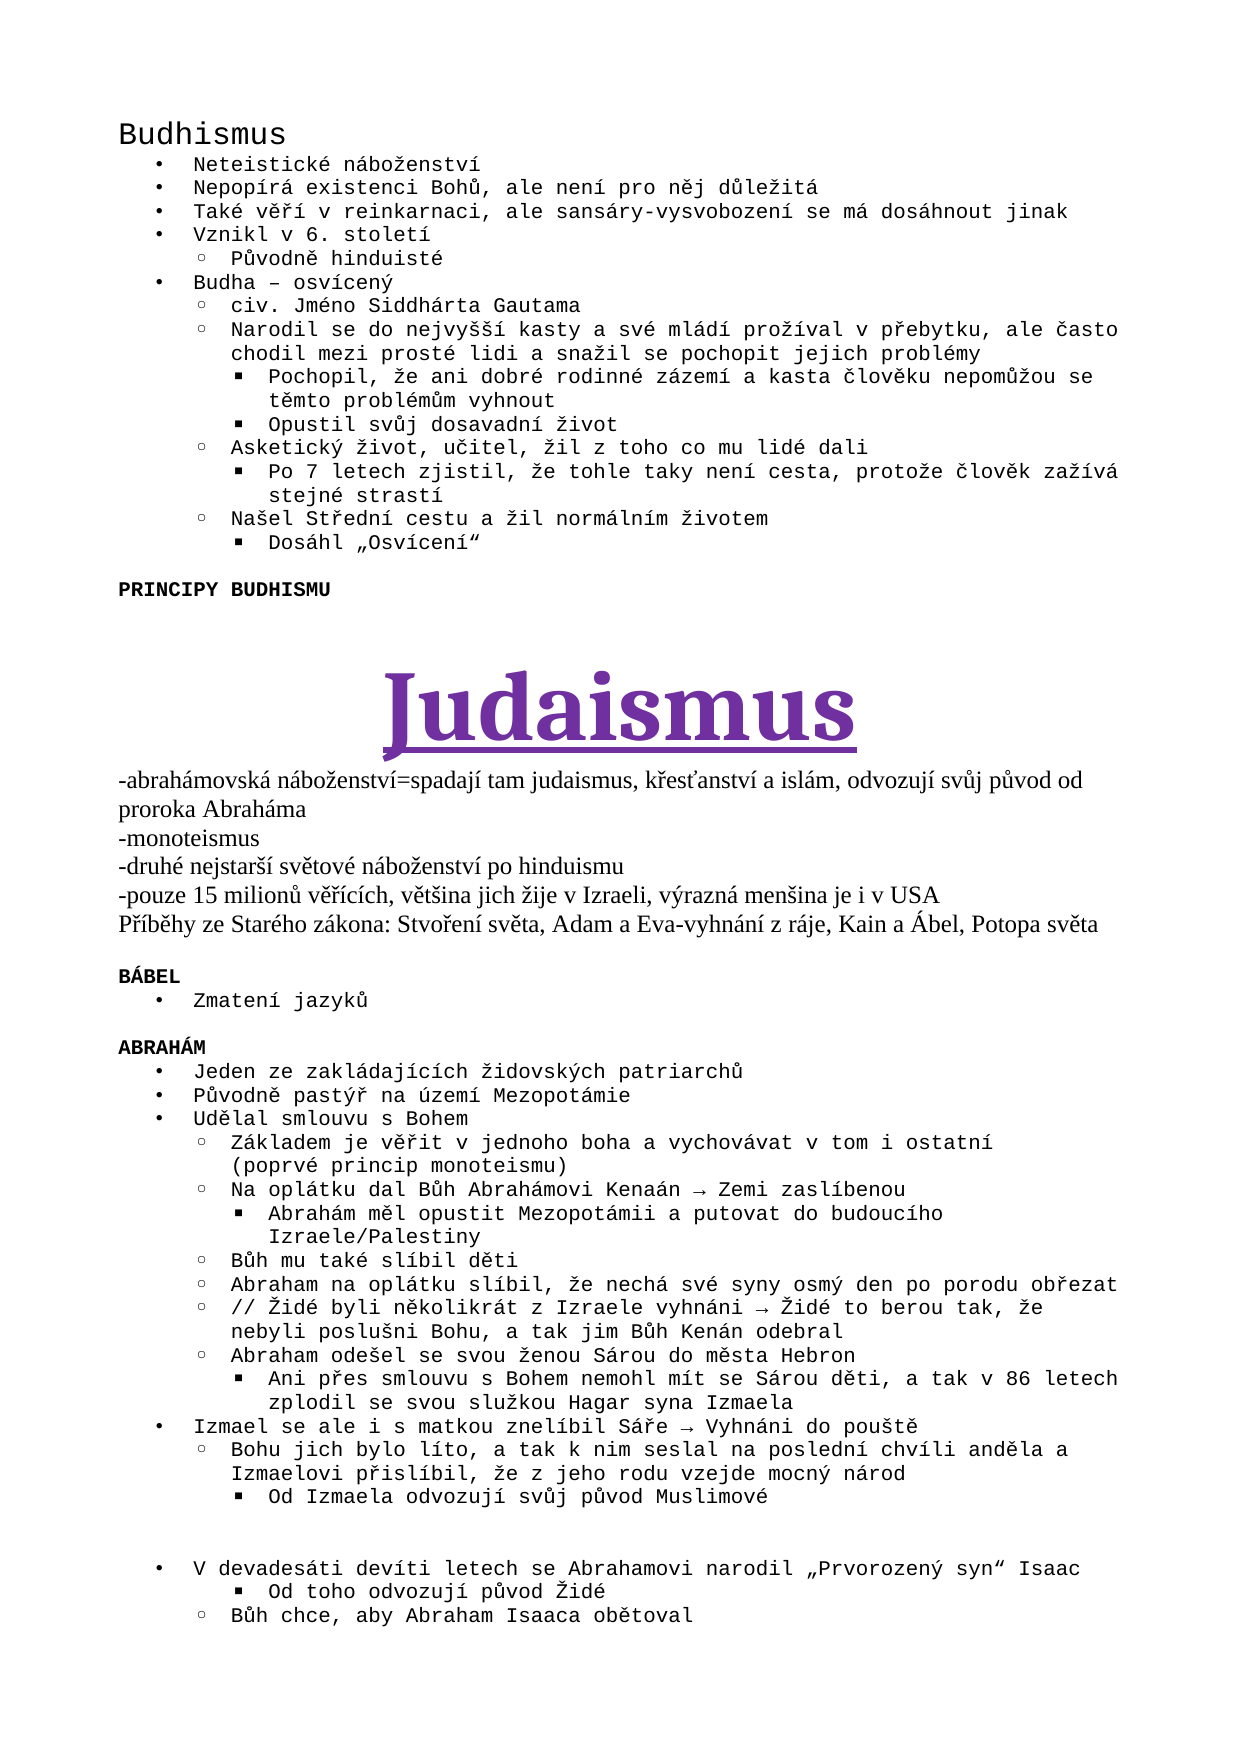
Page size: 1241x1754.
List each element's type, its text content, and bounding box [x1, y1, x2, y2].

list Také věří v reinkarnaci, ale sansáry-vysvobození se má dosáhnout jinak [156, 201, 1122, 224]
list Neteistické náboženství [156, 153, 1122, 177]
list Nepopírá existenci Bohů, ale není pro něj důležitá [156, 177, 1122, 201]
list Dosáhl „Osvícení“ [231, 532, 1122, 556]
list Původně hinduisté [193, 248, 1122, 272]
text Judaismus [118, 650, 1122, 765]
list Narodil se do nejvyšší kasty a své mládí prožíval v přebytku, ale často chodil mezi prosté lidi a snažil se pochopit jejich problémy [193, 319, 1122, 366]
text ABRAHÁM [118, 1037, 1122, 1061]
list Bůh chce, aby Abraham Isaaca obětoval [193, 1605, 1122, 1628]
list Pochopil, že ani dobré rodinné zázemí a kasta člověku nepomůžou se těmto problémům vyhnout [231, 366, 1122, 414]
list Abraham na oplátku slíbil, že nechá své syny osmý den po porodu obřezat [193, 1274, 1122, 1297]
text -druhé nejstarší světové náboženství po hinduismu [118, 851, 1122, 880]
text -abrahámovská náboženství=spadají tam judaismus, křesťanství a islám, odvozují svůj původ od proroka Abraháma [118, 765, 1122, 823]
list Od toho odvozují původ Židé [231, 1581, 1122, 1605]
list Opustil svůj dosavadní život [231, 414, 1122, 437]
list Bůh mu také slíbil děti [193, 1250, 1122, 1274]
list Asketický život, učitel, žil z toho co mu lidé dali [193, 437, 1122, 461]
list V devadesáti devíti letech se Abrahamovi narodil „Prvorozený syn“ Isaac [156, 1557, 1122, 1581]
list Původně pastýř na území Mezopotámie [156, 1084, 1122, 1108]
text -monoteismus [118, 823, 1122, 851]
text BÁBEL [118, 966, 1122, 990]
list Izmael se ale i s matkou znelíbil Sáře → Vyhnáni do pouště [156, 1416, 1122, 1439]
list // Židé byli několikrát z Izraele vyhnáni → Židé to berou tak, že nebyli poslušni Bohu, a tak jim Bůh Kenán odebral [193, 1297, 1122, 1345]
list Po 7 letech zjistil, že tohle taky není cesta, protože člověk zažívá stejné strastí [231, 461, 1122, 508]
list Zmatení jazyků [156, 990, 1122, 1014]
list Budha – osvícený [156, 272, 1122, 295]
list Od Izmaela odvozují svůj původ Muslimové [231, 1487, 1122, 1557]
list Abrahám měl opustit Mezopotámii a putovat do budoucího Izraele/Palestiny [231, 1203, 1122, 1250]
list Udělal smlouvu s Bohem [156, 1108, 1122, 1132]
list Jeden ze zakládajících židovských patriarchů [156, 1061, 1122, 1084]
text PRINCIPY BUDHISMU [118, 579, 1122, 603]
list Základem je věřit v jednoho boha a vychovávat v tom i ostatní (poprvé princip monoteismu) [193, 1132, 1122, 1179]
list Vznikl v 6. století [156, 224, 1122, 248]
list civ. Jméno Siddhárta Gautama [193, 295, 1122, 319]
list Abraham odešel se svou ženou Sárou do města Hebron [193, 1345, 1122, 1368]
text -pouze 15 milionů věřících, většina jich žije v Izraeli, výrazná menšina je i v USA [118, 880, 1122, 909]
list Našel Střední cestu a žil normálním životem [193, 508, 1122, 532]
list Ani přes smlouvu s Bohem nemohl mít se Sárou děti, a tak v 86 letech zplodil se svou služkou Hagar syna Izmaela [231, 1368, 1122, 1416]
list Na oplátku dal Bůh Abrahámovi Kenaán → Zemi zaslíbenou [193, 1179, 1122, 1203]
list Bohu jich bylo líto, a tak k nim seslal na poslední chvíli anděla a Izmaelovi přislíbil, že z jeho rodu vzejde mocný národ [193, 1439, 1122, 1487]
text Budhismus [118, 118, 1122, 153]
text Příběhy ze Starého zákona: Stvoření světa, Adam a Eva-vyhnání z ráje, Kain a Ábel, Potopa světa [118, 909, 1122, 938]
